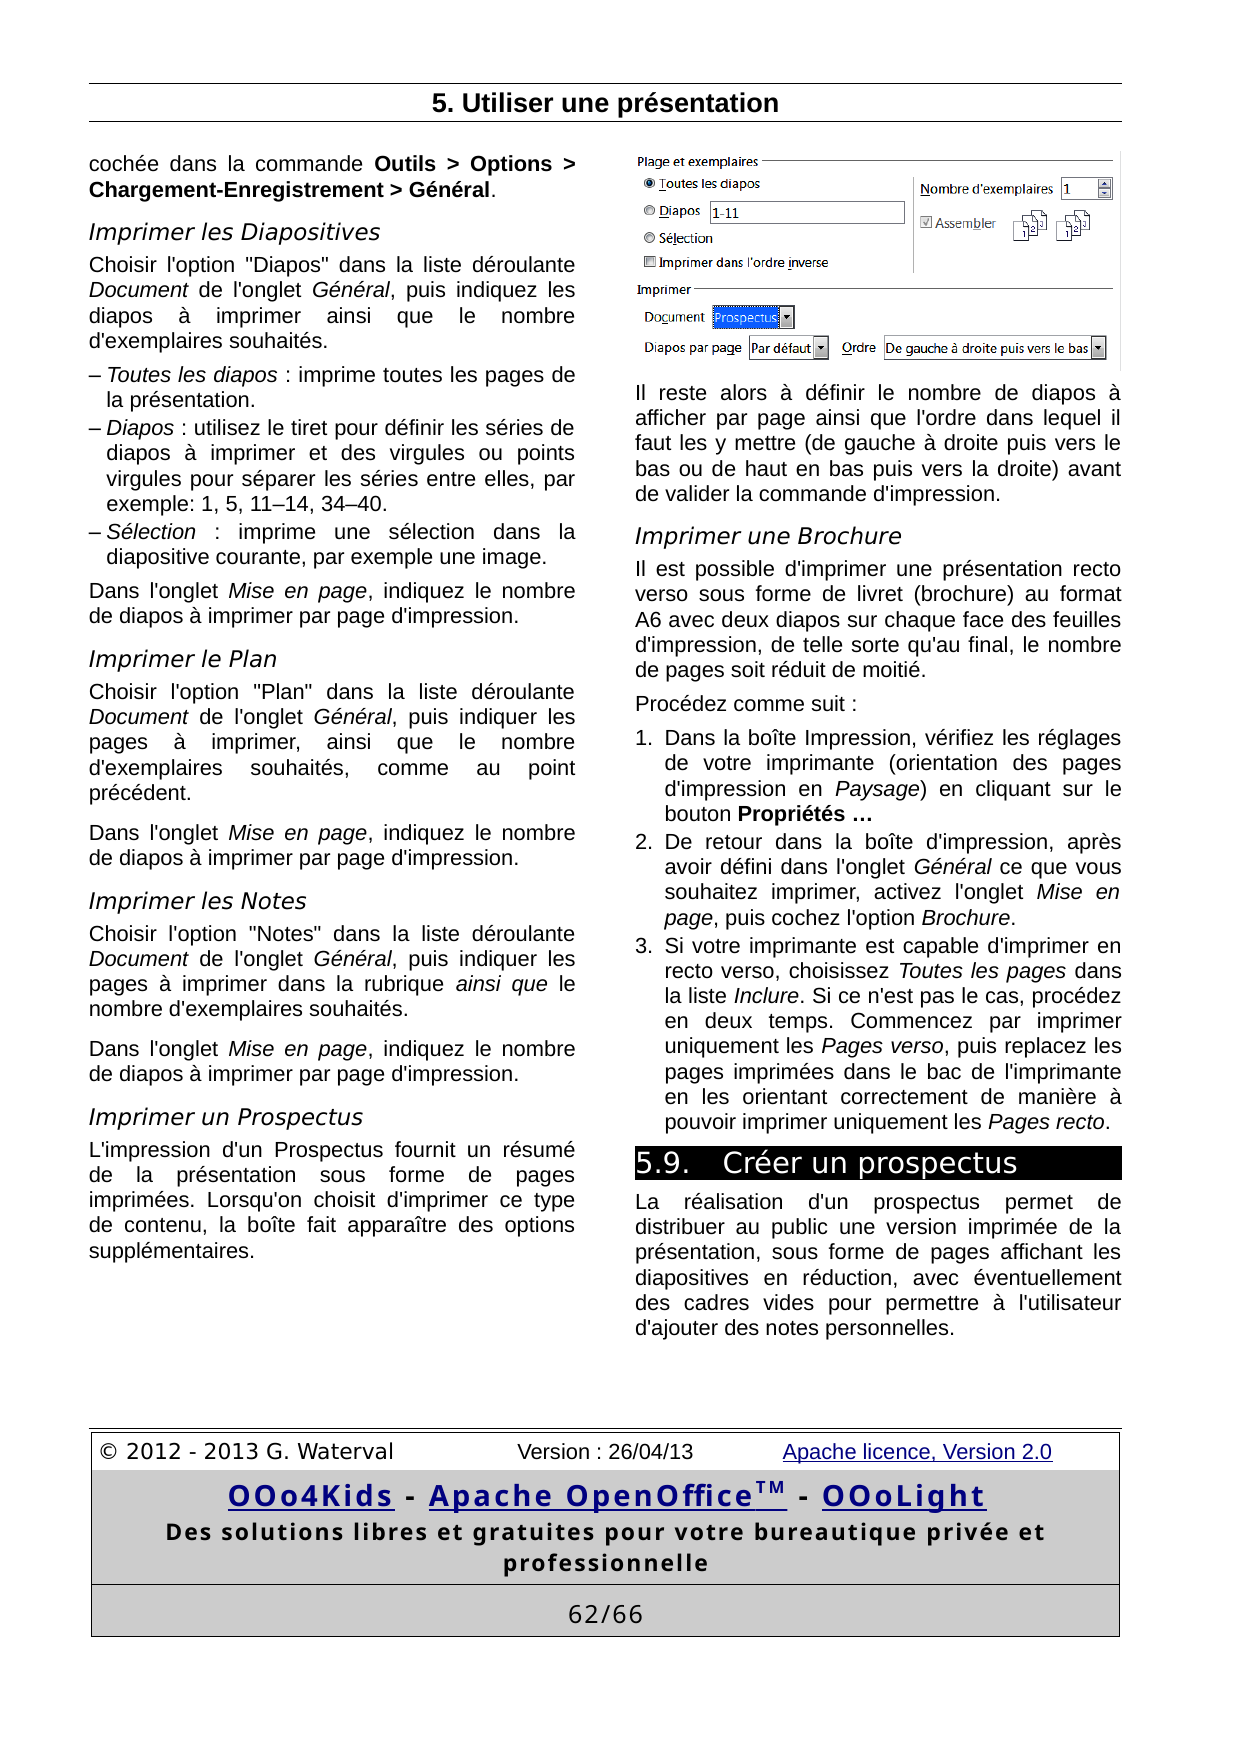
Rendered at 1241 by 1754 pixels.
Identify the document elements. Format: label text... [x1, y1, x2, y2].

list De retour dans la boîte d'impression, après avoir défini dans l'onglet Général ce que vous souhaitez imprimer, activez l'onglet Mise en page, puis cochez l'option Brochure. [635, 829, 1122, 930]
list Dans l'onglet Mise en page, indiquez le nombre de diapos à imprimer par page d'impression. [88, 820, 576, 870]
list Diapos : utilisez le tiret pour définir les séries de diapos à imprimer et des virgules ou points virgules pour séparer les séries entre elles, par exemple: 1, 5, 11–14, 34–40. [88, 415, 576, 516]
subtitle Imprimer le Plan [88, 646, 576, 673]
subtitle Imprimer un Prospectus [88, 1104, 576, 1131]
text Procédez comme suit : [635, 691, 1122, 716]
text Choisir l'option "Plan" dans la liste déroulante Document de l'onglet Général, puis indiquer les pages à imprimer, ainsi que le nombre d'exemplaires souhaités, comme au point précédent. [88, 679, 576, 805]
subtitle Imprimer une Brochure [635, 523, 1122, 550]
list Dans l'onglet Mise en page, indiquez le nombre de diapos à imprimer par page d'impression. [88, 1036, 576, 1086]
text La réalisation d'un prospectus permet de distribuer au public une version imprimée de la présentation, sous forme de pages affichant les diapositives en réduction, avec éventuellement des cadres vides pour permettre à l'utilisateur d'ajouter des notes personnelles. [635, 1189, 1122, 1340]
list Toutes les diapos : imprime toutes les pages de la présentation. [88, 362, 576, 412]
text L'impression d'un Prospectus fournit un résumé de la présentation sous forme de pages imprimées. Lorsqu'on choisit d'imprimer ce type de contenu, la boîte fait apparaître des options supplémentaires. [88, 1137, 576, 1263]
text cochée dans la commande Outils > Options > Chargement-Enregistrement > Général. [88, 151, 576, 202]
list Sélection : imprime une sélection dans la diapositive courante, par exemple une image. [88, 519, 576, 569]
text Il est possible d'imprimer une présentation recto verso sous forme de livret (brochure) au format A6 avec deux diapos sur chaque face des feuilles d'impression, de telle sorte qu'au final, le nombre de pages soit réduit de moitié. [635, 556, 1122, 682]
text Choisir l'option "Diapos" dans la liste déroulante Document de l'onglet Général, puis indiquez les diapos à imprimer ainsi que le nombre d'exemplaires souhaités. [88, 252, 576, 353]
text Choisir l'option "Notes" dans la liste déroulante Document de l'onglet Général, puis indiquer les pages à imprimer dans la rubrique ainsi que le nombre d'exemplaires souhaités. [88, 920, 576, 1021]
subtitle Imprimer les Notes [88, 888, 576, 914]
list Si votre imprimante est capable d'imprimer en recto verso, choisissez Toutes les pages dans la liste Inclure. Si ce n'est pas le cas, procédez en deux temps. Commencez par imprimer uniquement les Pages verso, puis replacez les pages imprimées dans le bac de l'imprimante en les orientant correctement de manière à pouvoir imprimer uniquement les Pages recto. [635, 933, 1122, 1134]
subtitle Créer un prospectus [635, 1146, 1122, 1180]
subtitle Imprimer les Diapositives [88, 219, 576, 246]
list Dans l'onglet Mise en page, indiquez le nombre de diapos à imprimer par page d'impression. [88, 578, 576, 628]
text Il reste alors à définir le nombre de diapos à afficher par page ainsi que l'ordre dans lequel il faut les y mettre (de gauche à droite puis vers le bas ou de haut en bas puis vers la droite) avant de valider la commande d'impression. [635, 380, 1122, 506]
list Dans la boîte Impression, vérifiez les réglages de votre imprimante (orientation des pages d'impression en Paysage) en cliquant sur le bouton Propriétés … [635, 725, 1122, 826]
